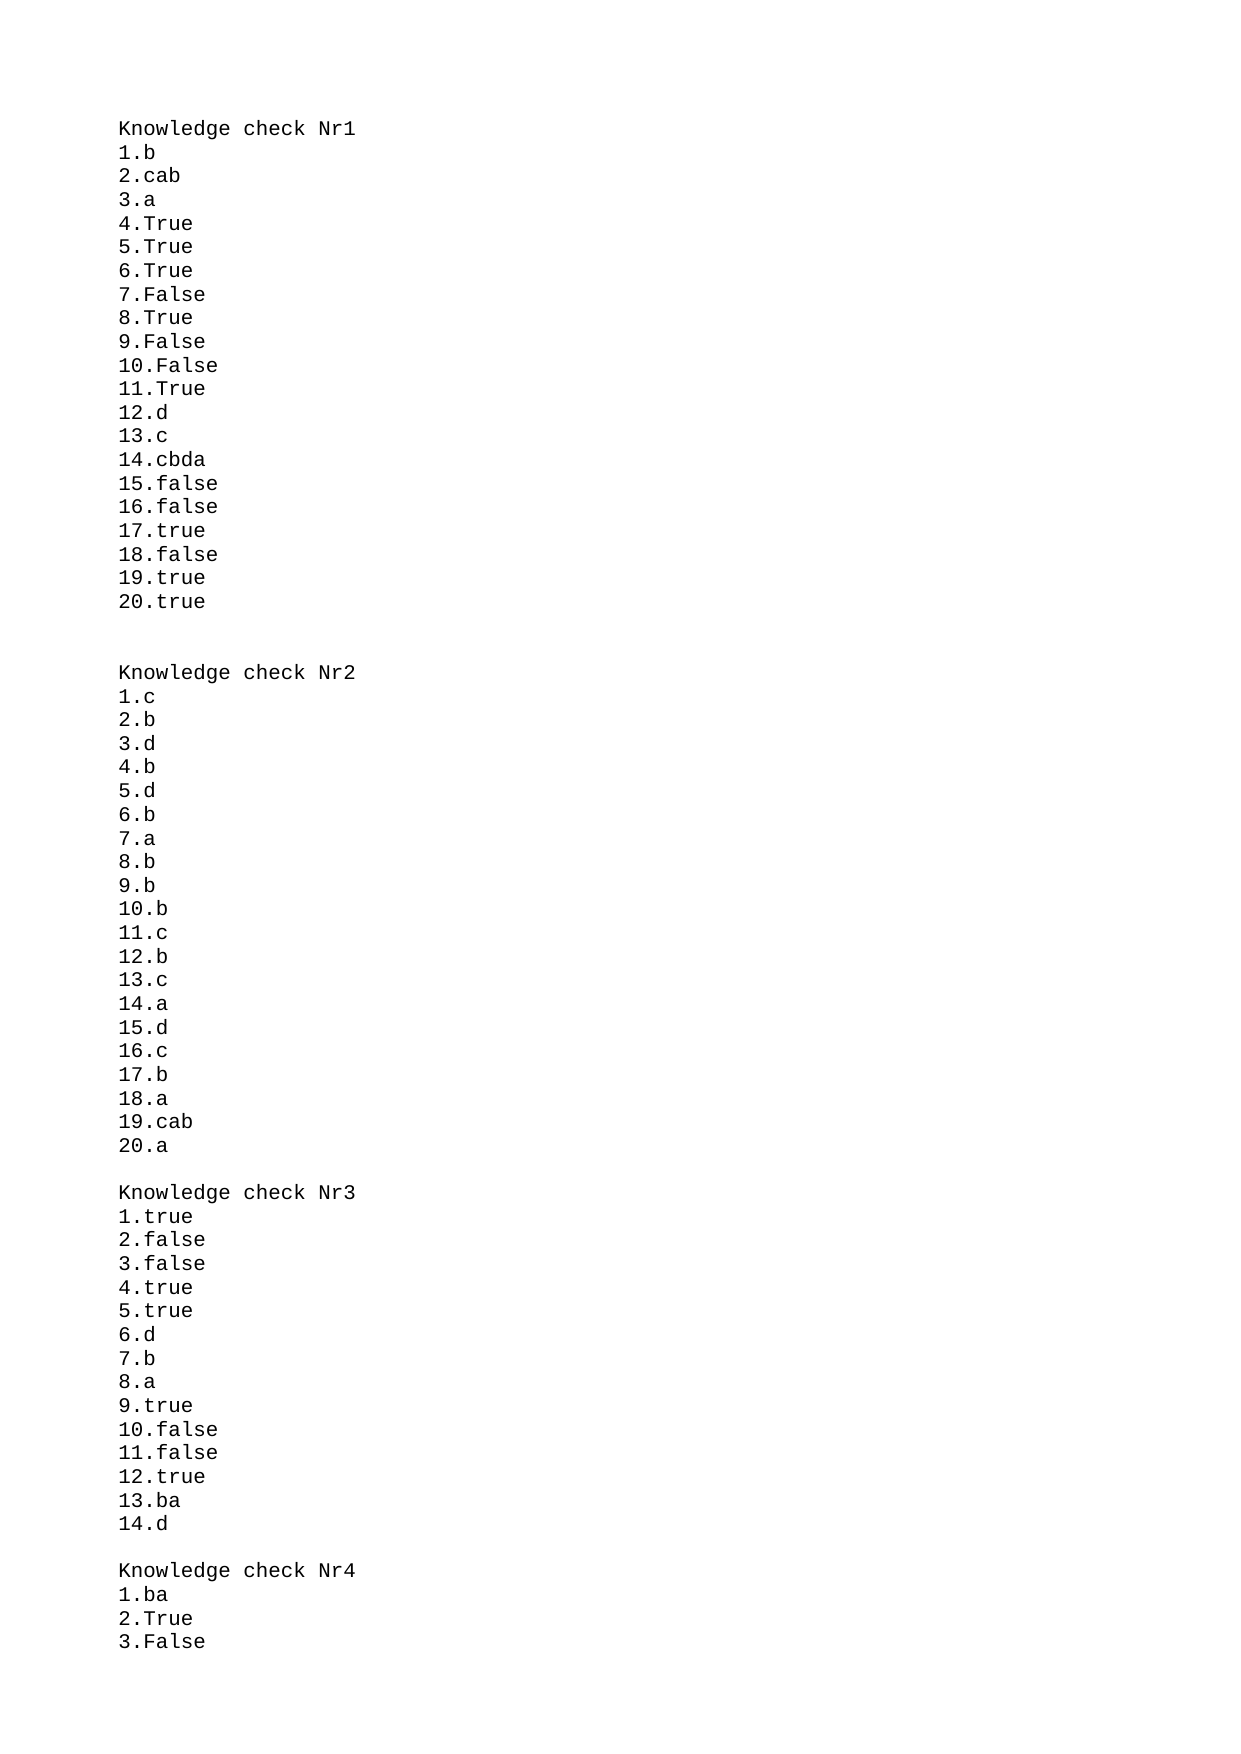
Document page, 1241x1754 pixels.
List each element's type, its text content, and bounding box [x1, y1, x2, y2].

text 18.false [118, 544, 1122, 567]
text 8.b [118, 851, 1122, 875]
text 13.c [118, 969, 1122, 993]
text 14.a [118, 993, 1122, 1017]
text 11.c [118, 922, 1122, 946]
text Knowledge check Nr2 [118, 662, 1122, 686]
text 18.a [118, 1088, 1122, 1111]
text 3.d [118, 733, 1122, 757]
text 3.a [118, 189, 1122, 213]
text 14.cbda [118, 449, 1122, 473]
text 8.a [118, 1371, 1122, 1395]
text 10.False [118, 354, 1122, 378]
text 2.True [118, 1608, 1122, 1631]
text 1.c [118, 686, 1122, 709]
text Knowledge check Nr1 [118, 118, 1122, 142]
text 9.False [118, 331, 1122, 354]
text 12.b [118, 946, 1122, 969]
text 12.true [118, 1466, 1122, 1489]
text 1.true [118, 1206, 1122, 1229]
text 12.d [118, 402, 1122, 426]
text 15.d [118, 1017, 1122, 1040]
text 6.d [118, 1324, 1122, 1348]
text 16.false [118, 496, 1122, 520]
text 4.true [118, 1277, 1122, 1300]
text 13.c [118, 426, 1122, 449]
text 4.b [118, 757, 1122, 780]
text Knowledge check Nr4 [118, 1561, 1122, 1584]
text 10.b [118, 898, 1122, 922]
text 3.False [118, 1631, 1122, 1655]
text 7.False [118, 284, 1122, 307]
text 1.b [118, 142, 1122, 165]
text 19.true [118, 567, 1122, 591]
text 1.ba [118, 1584, 1122, 1608]
text 5.True [118, 236, 1122, 260]
text 5.true [118, 1300, 1122, 1324]
text 19.cab [118, 1111, 1122, 1135]
text 15.false [118, 473, 1122, 496]
text 9.b [118, 875, 1122, 898]
text 20.a [118, 1135, 1122, 1158]
text 17.true [118, 520, 1122, 544]
text 6.True [118, 260, 1122, 284]
text 13.ba [118, 1489, 1122, 1513]
text 2.cab [118, 165, 1122, 189]
text 20.true [118, 591, 1122, 615]
text 3.false [118, 1253, 1122, 1277]
text 17.b [118, 1064, 1122, 1088]
text 6.b [118, 804, 1122, 827]
text Knowledge check Nr3 [118, 1182, 1122, 1206]
text 8.True [118, 307, 1122, 331]
text 7.a [118, 827, 1122, 851]
text 2.b [118, 709, 1122, 733]
text 16.c [118, 1040, 1122, 1064]
text 2.false [118, 1229, 1122, 1253]
text 9.true [118, 1395, 1122, 1419]
text 5.d [118, 780, 1122, 804]
text 14.d [118, 1513, 1122, 1537]
text 11.false [118, 1442, 1122, 1466]
text 4.True [118, 213, 1122, 236]
text 10.false [118, 1419, 1122, 1442]
text 7.b [118, 1348, 1122, 1371]
text 11.True [118, 378, 1122, 402]
